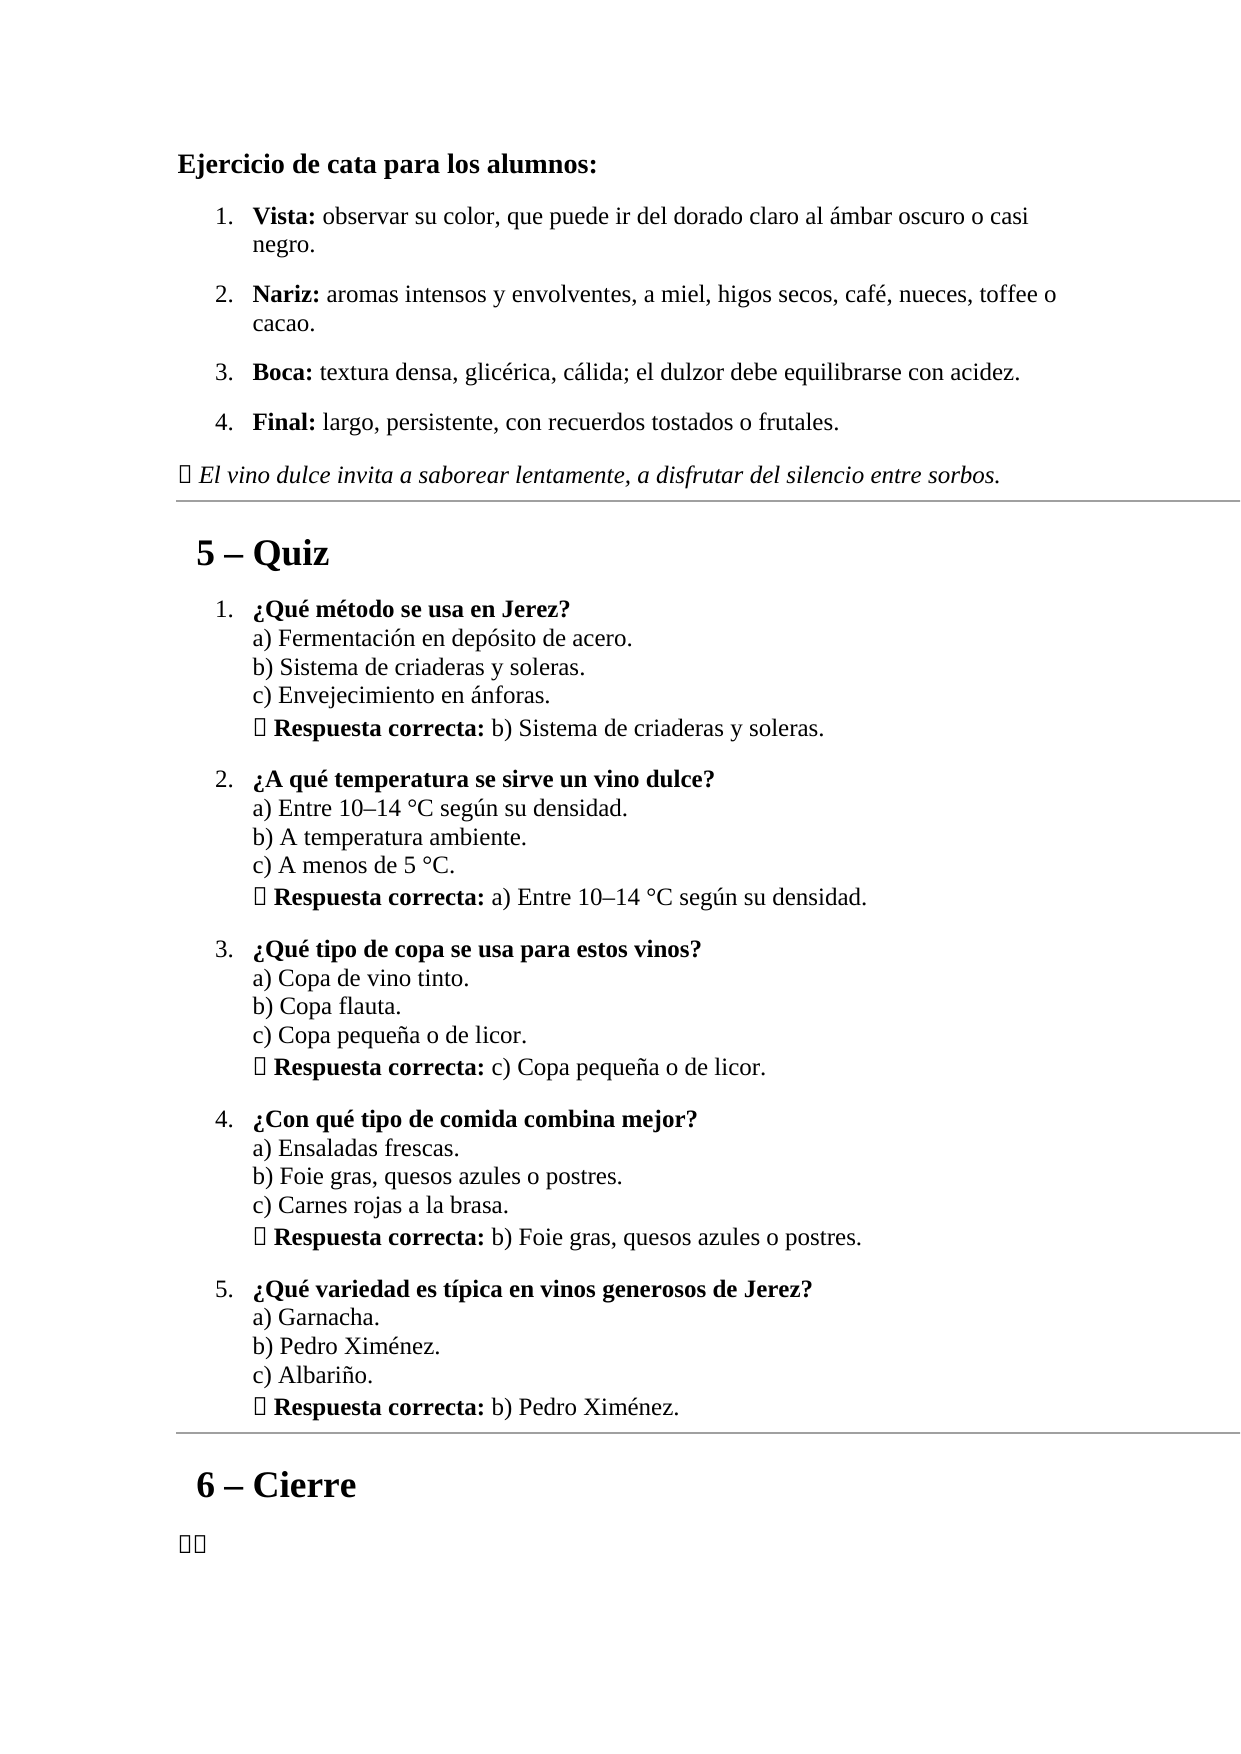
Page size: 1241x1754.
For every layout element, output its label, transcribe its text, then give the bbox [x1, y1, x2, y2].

text 💬💬 [177, 1526, 1063, 1560]
subtitle 5 – Quiz [177, 530, 1063, 573]
list ¿Con qué tipo de comida combina mejor? a) Ensaladas frescas. b) Foie gras, quesos azules o postres. c) Carnes rojas a la brasa. ✅ Respuesta correcta: b) Foie gras, quesos azules o postres. [215, 1104, 1063, 1253]
subtitle 6 – Cierre [177, 1462, 1063, 1505]
list Vista: observar su color, que puede ir del dorado claro al ámbar oscuro o casi negro. [215, 201, 1063, 258]
list Boca: textura densa, glicérica, cálida; el dulzor debe equilibrarse con acidez. [215, 357, 1063, 386]
list Nariz: aromas intensos y envolventes, a miel, higos secos, café, nueces, toffee o cacao. [215, 279, 1063, 337]
list Final: largo, persistente, con recuerdos tostados o frutales. [215, 407, 1063, 436]
text 🌟 El vino dulce invita a saborear lentamente, a disfrutar del silencio entre sorbos. [177, 457, 1063, 491]
list ¿Qué tipo de copa se usa para estos vinos? a) Copa de vino tinto. b) Copa flauta. c) Copa pequeña o de licor. ✅ Respuesta correcta: c) Copa pequeña o de licor. [215, 934, 1063, 1083]
list ¿Qué método se usa en Jerez? a) Fermentación en depósito de acero. b) Sistema de criaderas y soleras. c) Envejecimiento en ánforas. ✅ Respuesta correcta: b) Sistema de criaderas y soleras. [215, 594, 1063, 743]
subtitle Ejercicio de cata para los alumnos: [177, 148, 1063, 180]
list ¿Qué variedad es típica en vinos generosos de Jerez? a) Garnacha. b) Pedro Ximénez. c) Albariño. ✅ Respuesta correcta: b) Pedro Ximénez. [215, 1274, 1063, 1423]
list ¿A qué temperatura se sirve un vino dulce? a) Entre 10–14 °C según su densidad. b) A temperatura ambiente. c) A menos de 5 °C. ✅ Respuesta correcta: a) Entre 10–14 °C según su densidad. [215, 764, 1063, 913]
